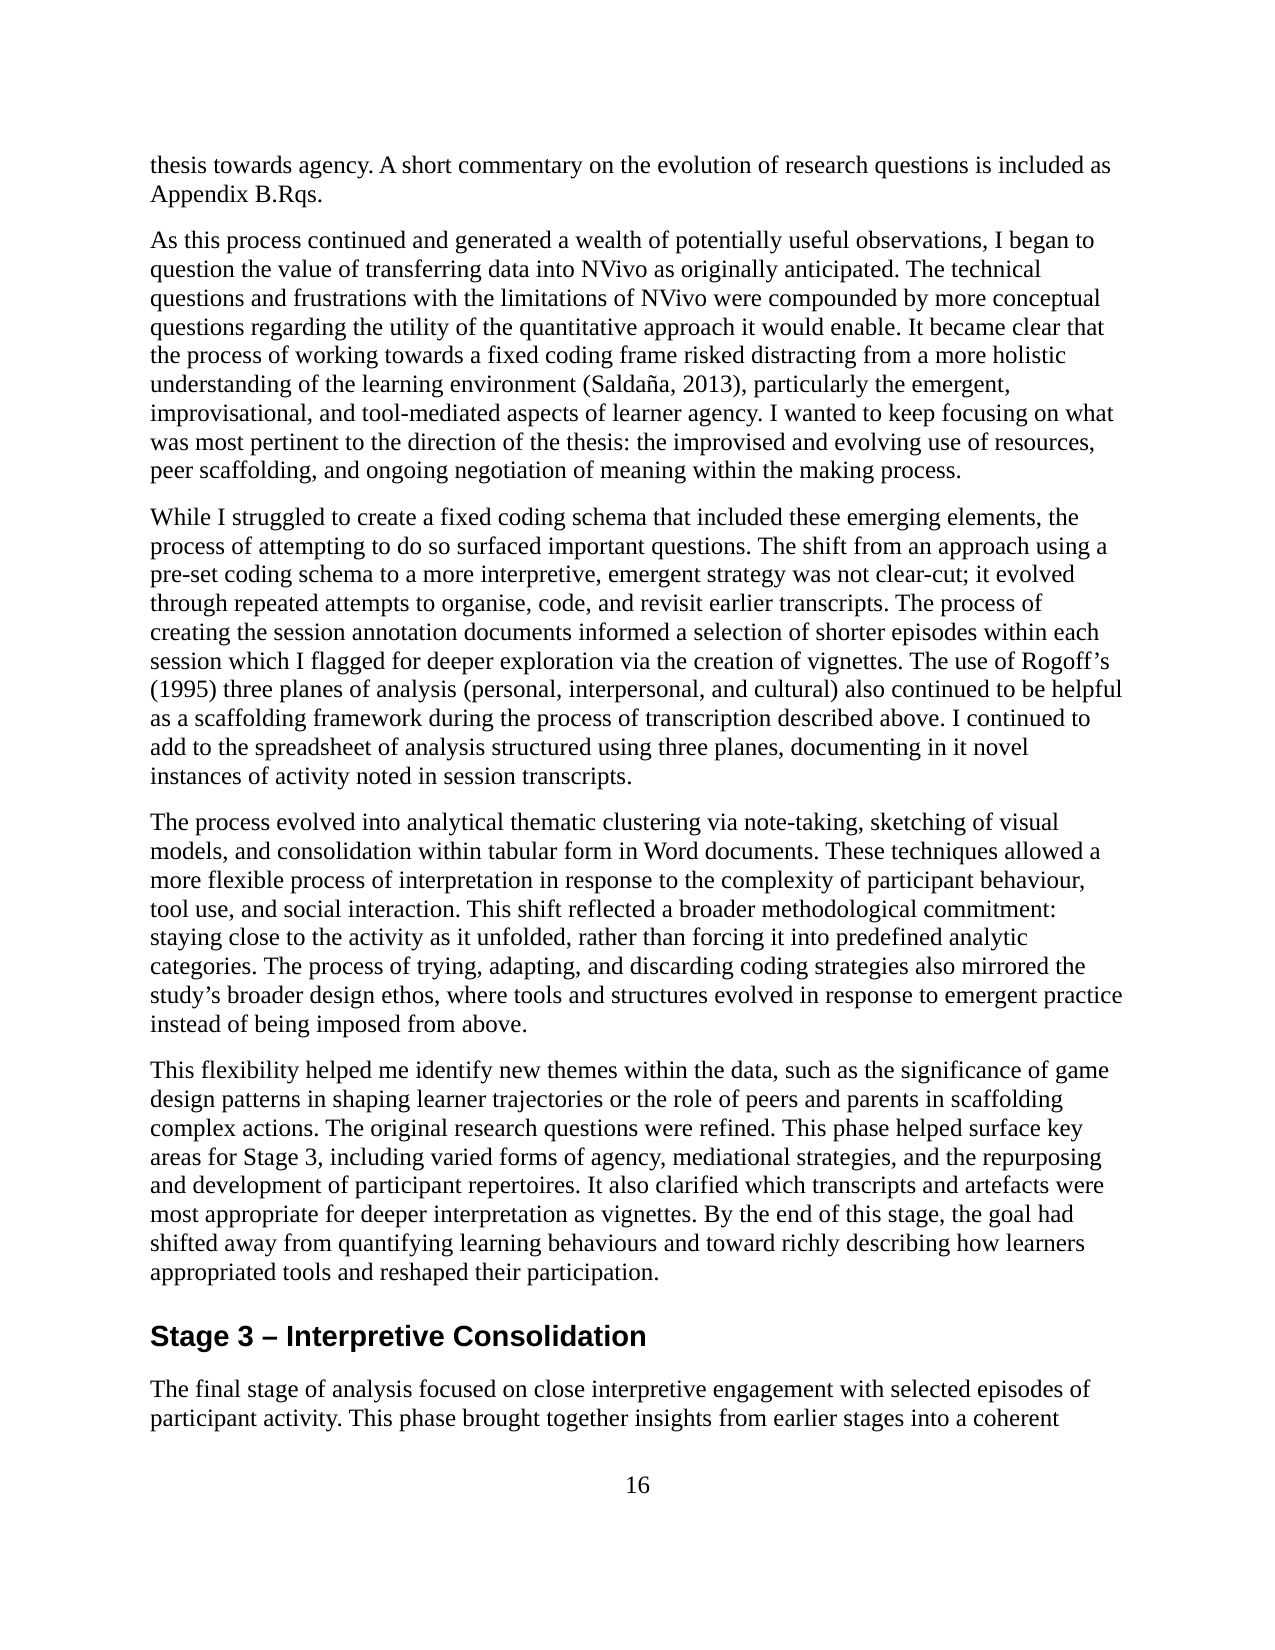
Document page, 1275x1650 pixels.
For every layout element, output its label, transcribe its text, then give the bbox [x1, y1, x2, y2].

text This flexibility helped me identify new themes within the data, such as the significance of game design patterns in shaping learner trajectories or the role of peers and parents in scaffolding complex actions. The original research questions were refined. This phase helped surface key areas for Stage 3, including varied forms of agency, mediational strategies, and the repurposing and development of participant repertoires. It also clarified which transcripts and artefacts were most appropriate for deeper interpretation as vignettes. By the end of this stage, the goal had shifted away from quantifying learning behaviours and toward richly describing how learners appropriated tools and reshaped their participation. [150, 1055, 1125, 1285]
text While I struggled to create a fixed coding schema that included these emerging elements, the process of attempting to do so surfaced important questions. The shift from an approach using a pre-set coding schema to a more interpretive, emergent strategy was not clear-cut; it evolved through repeated attempts to organise, code, and revisit earlier transcripts. The process of creating the session annotation documents informed a selection of shorter episodes within each session which I flagged for deeper exploration via the creation of vignettes. The use of Rogoff’s (1995) three planes of analysis (personal, interpersonal, and cultural) also continued to be helpful as a scaffolding framework during the process of transcription described above. I continued to add to the spreadsheet of analysis structured using three planes, documenting in it novel instances of activity noted in session transcripts. [150, 502, 1125, 789]
text The process evolved into analytical thematic clustering via note-taking, sketching of visual models, and consolidation within tabular form in Word documents. These techniques allowed a more flexible process of interpretation in response to the complexity of participant behaviour, tool use, and social interaction. This shift reflected a broader methodological commitment: staying close to the activity as it unfolded, rather than forcing it into predefined analytic categories. The process of trying, adapting, and discarding coding strategies also mirrored the study’s broader design ethos, where tools and structures evolved in response to emergent practice instead of being imposed from above. [150, 807, 1125, 1037]
text thesis towards agency. A short commentary on the evolution of research questions is included as Appendix B.Rqs. [150, 150, 1125, 207]
text As this process continued and generated a wealth of potentially useful observations, I began to question the value of transferring data into NVivo as originally anticipated. The technical questions and frustrations with the limitations of NVivo were compounded by more conceptual questions regarding the utility of the quantitative approach it would enable. It became clear that the process of working towards a fixed coding frame risked distracting from a more holistic understanding of the learning environment (Saldaña, 2013), particularly the emergent, improvisational, and tool-mediated aspects of learner agency. I wanted to keep focusing on what was most pertinent to the direction of the thesis: the improvised and evolving use of resources, peer scaffolding, and ongoing negotiation of meaning within the making process. [150, 225, 1125, 484]
subtitle Stage 3 – Interpretive Consolidation [150, 1319, 1125, 1353]
text The final stage of analysis focused on close interpretive engagement with selected episodes of participant activity. This phase brought together insights from earlier stages into a coherent [150, 1374, 1125, 1432]
